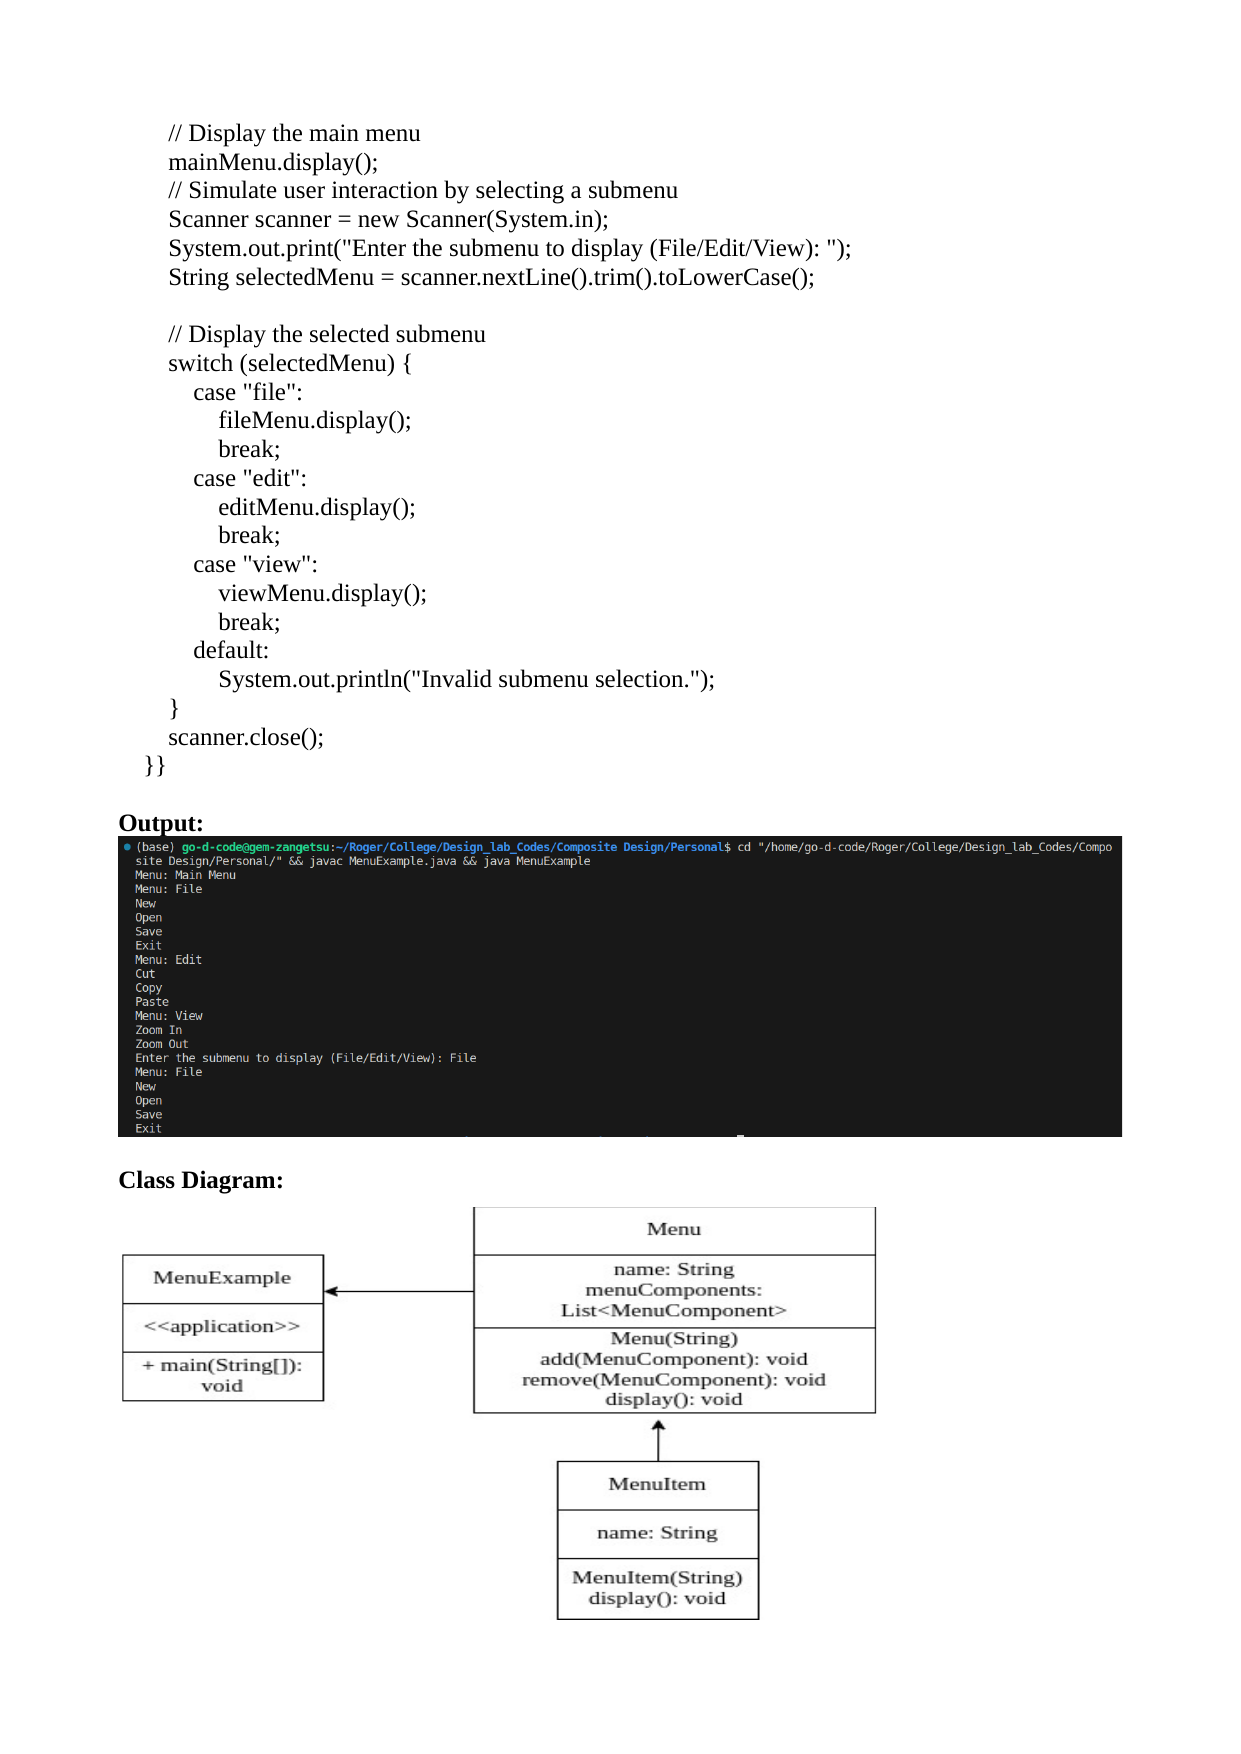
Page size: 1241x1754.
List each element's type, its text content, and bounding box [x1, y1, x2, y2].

text break; [118, 607, 1122, 636]
text Class Diagram: [118, 1166, 1122, 1194]
text scanner.close(); [118, 722, 1122, 751]
text Scanner scanner = new Scanner(System.in); [118, 204, 1122, 233]
text }} [118, 751, 1122, 779]
picture [118, 836, 1123, 1137]
picture [122, 1207, 877, 1620]
text mainMenu.display(); [118, 147, 1122, 176]
text break; [118, 434, 1122, 463]
text fileMenu.display(); [118, 406, 1122, 434]
text break; [118, 521, 1122, 549]
text case "edit": [118, 463, 1122, 492]
text Output: [118, 808, 1122, 836]
text } [118, 693, 1122, 722]
text case "file": [118, 377, 1122, 406]
text switch (selectedMenu) { [118, 348, 1122, 377]
text editMenu.display(); [118, 492, 1122, 521]
text default: [118, 636, 1122, 664]
text // Simulate user interaction by selecting a submenu [118, 176, 1122, 204]
text System.out.print("Enter the submenu to display (File/Edit/View): "); [118, 233, 1122, 262]
text System.out.println("Invalid submenu selection."); [118, 664, 1122, 693]
text case "view": [118, 549, 1122, 578]
text // Display the main menu [118, 118, 1122, 147]
text // Display the selected submenu [118, 319, 1122, 348]
text String selectedMenu = scanner.nextLine().trim().toLowerCase(); [118, 262, 1122, 291]
text viewMenu.display(); [118, 578, 1122, 607]
